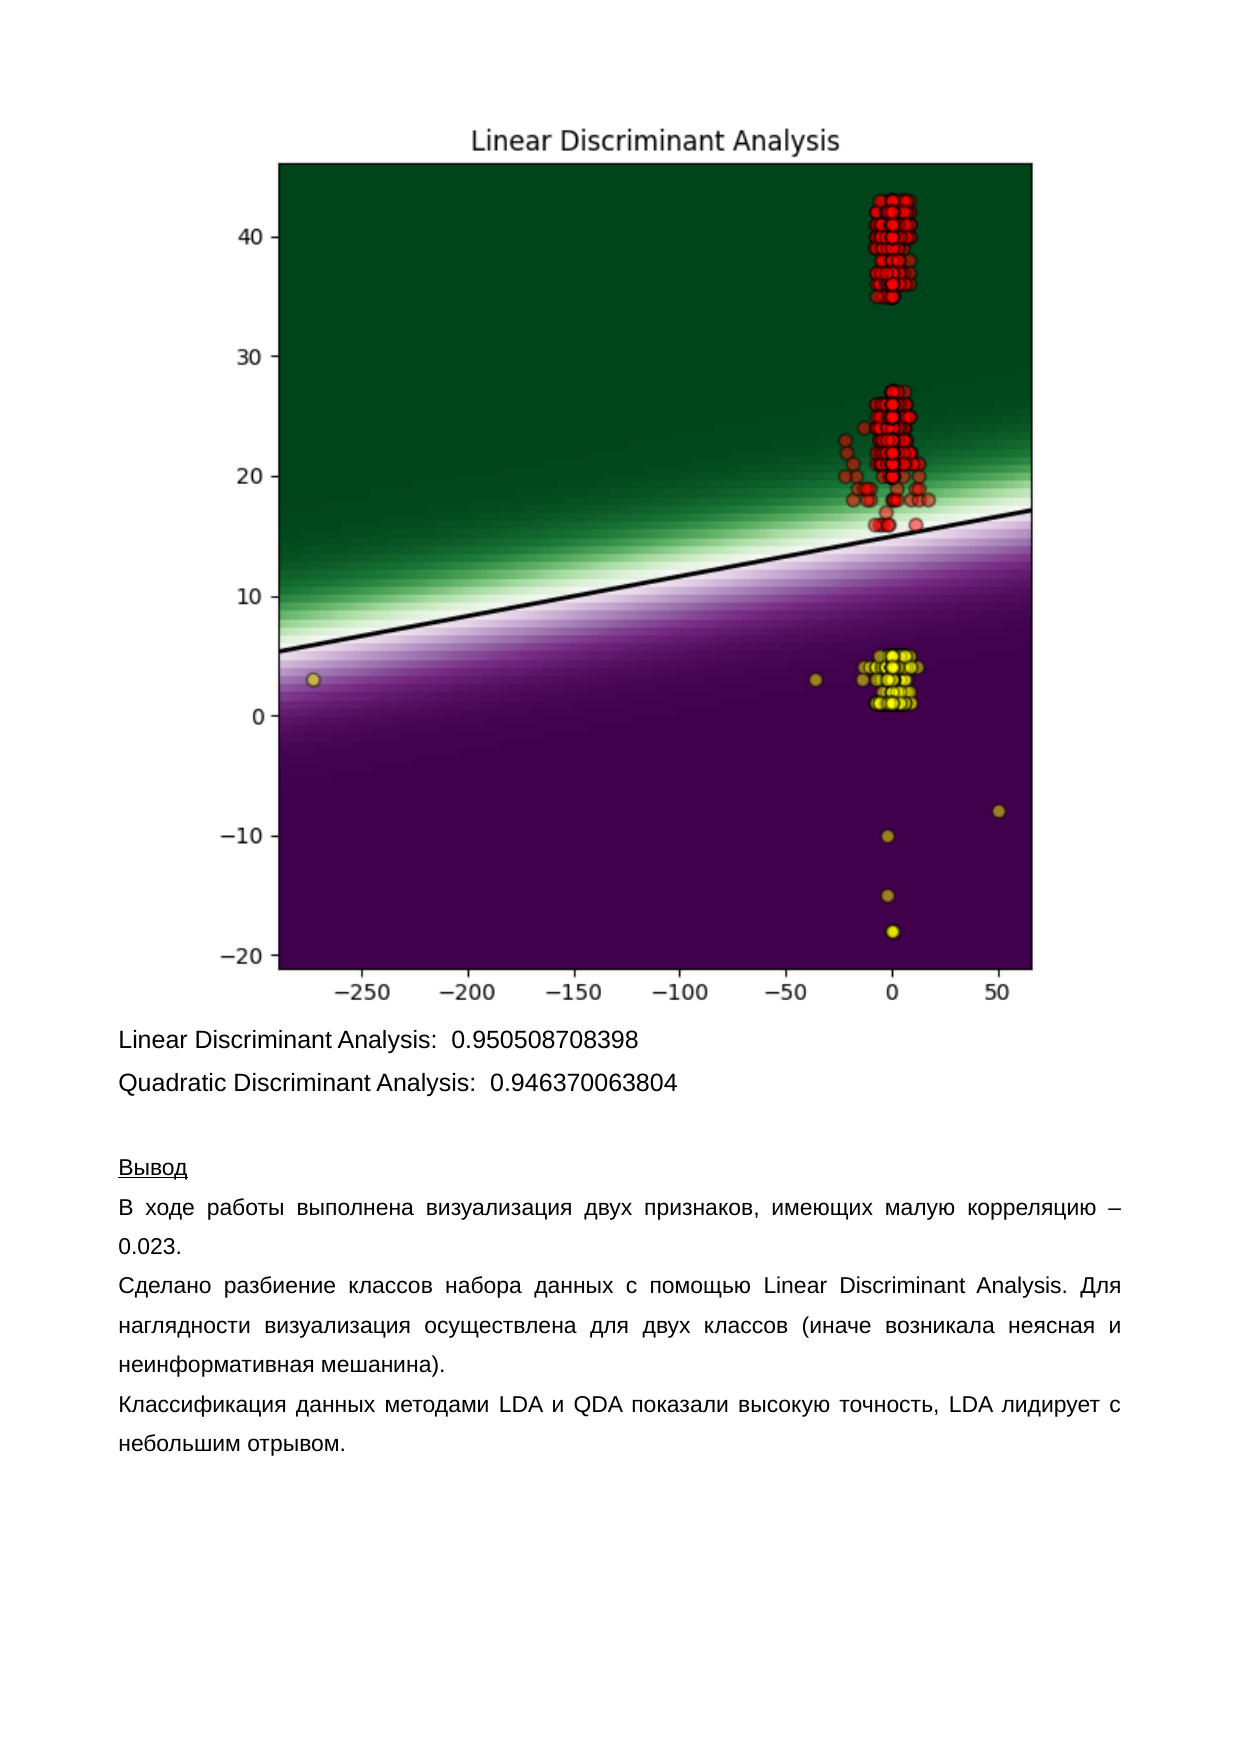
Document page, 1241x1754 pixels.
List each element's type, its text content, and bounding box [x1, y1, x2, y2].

text Quadratic Discriminant Analysis: 0.946370063804 [118, 1068, 1122, 1097]
picture [205, 118, 1035, 1011]
text Linear Discriminant Analysis: 0.950508708398 [118, 118, 1122, 1053]
text Вывод [118, 1154, 1122, 1180]
text Сделано разбиение классов набора данных с помощью Linear Discriminant Analysis. Для наглядности визуализация осуществлена для двух классов (иначе возникала неясная и неинформативная мешанина). [118, 1272, 1122, 1378]
text Классификация данных методами LDA и QDA показали высокую точность, LDA лидирует с небольшим отрывом. [118, 1391, 1122, 1457]
text В ходе работы выполнена визуализация двух признаков, имеющих малую корреляцию – 0.023. [118, 1193, 1122, 1259]
